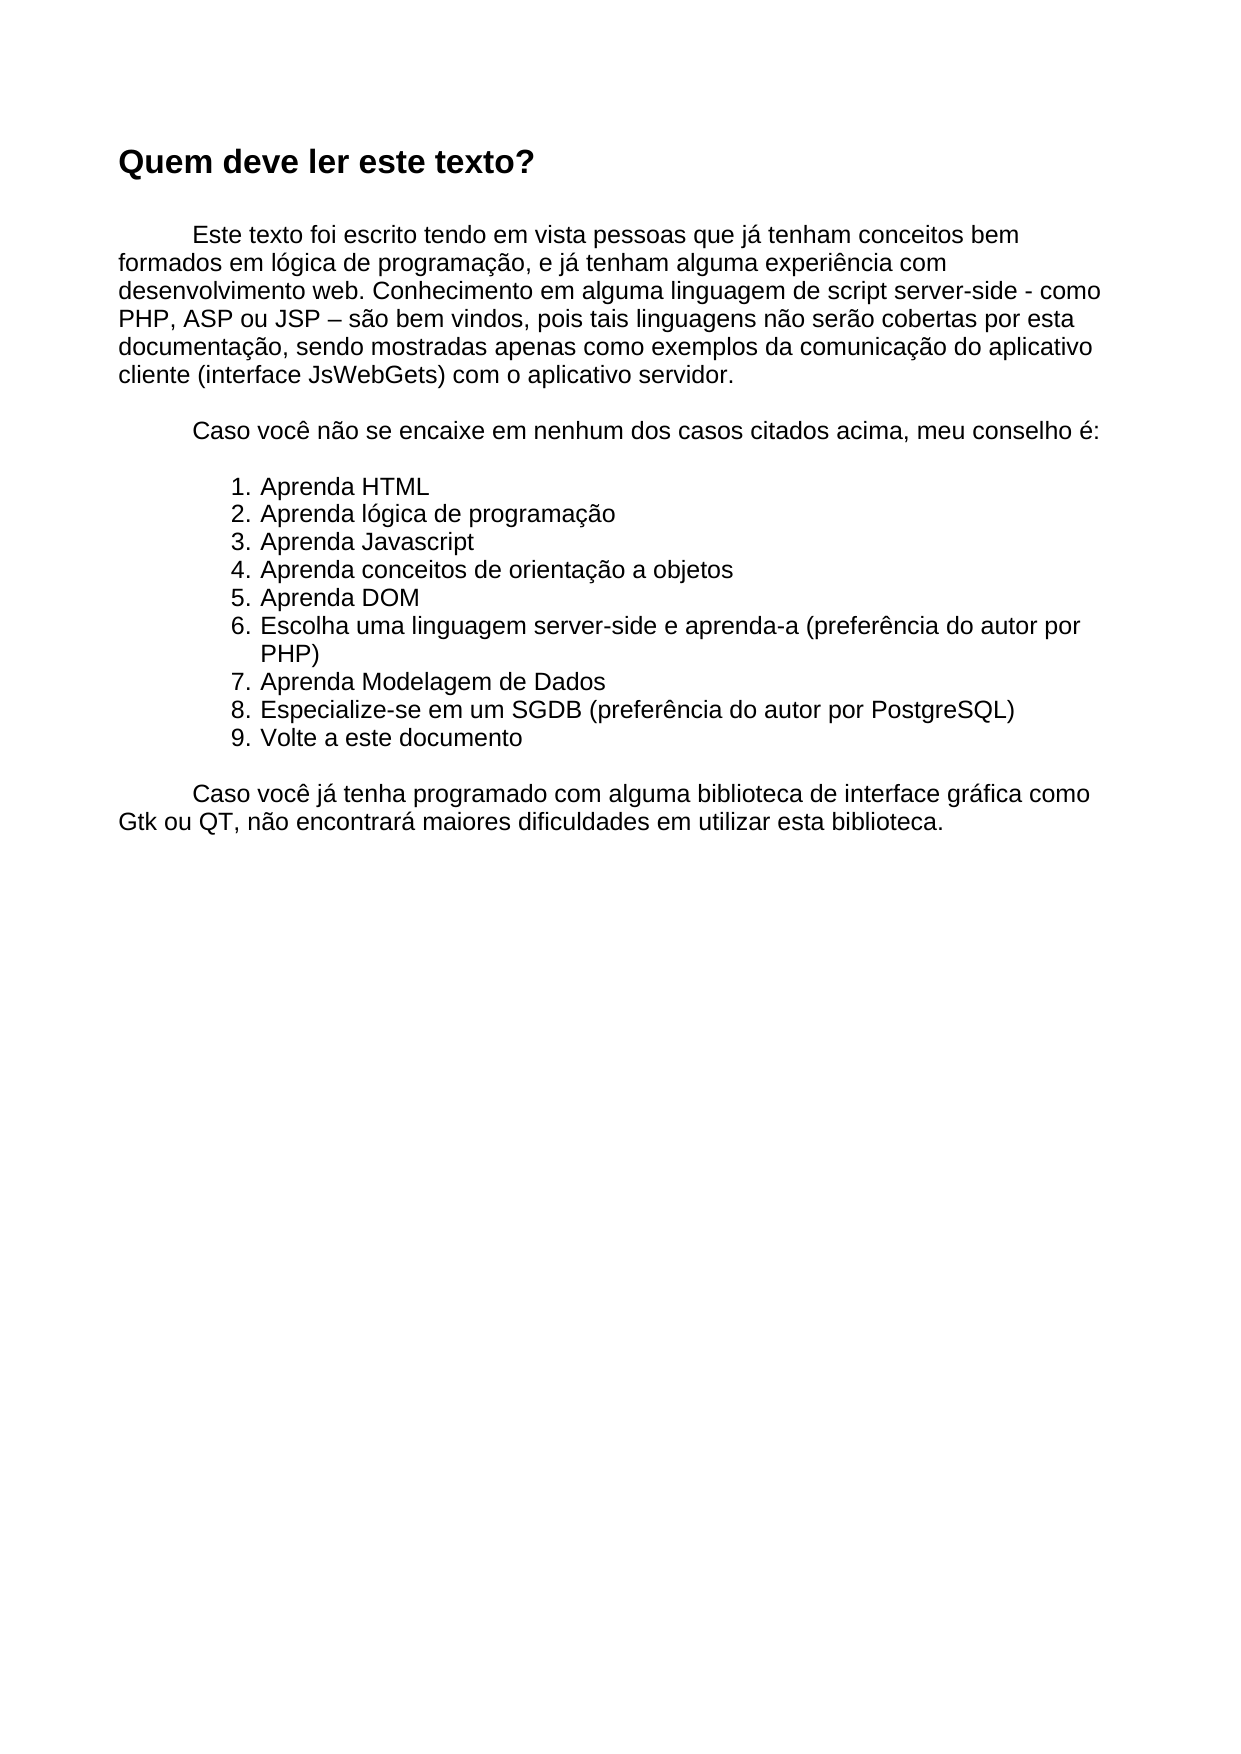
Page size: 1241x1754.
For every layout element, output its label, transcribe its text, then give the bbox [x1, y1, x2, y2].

subtitle Quem deve ler este texto? [118, 143, 1122, 181]
list Aprenda DOM [231, 584, 1122, 612]
list Especialize-se em um SGDB (preferência do autor por PostgreSQL) [231, 696, 1122, 723]
list Aprenda HTML [231, 472, 1122, 500]
text Caso você já tenha programado com alguma biblioteca de interface gráfica como Gtk ou QT, não encontrará maiores dificuldades em utilizar esta biblioteca. [118, 779, 1122, 835]
text Caso você não se encaixe em nenhum dos casos citados acima, meu conselho é: [118, 416, 1122, 444]
list Aprenda Modelagem de Dados [231, 668, 1122, 696]
list Aprenda Javascript [231, 528, 1122, 556]
list Aprenda conceitos de orientação a objetos [231, 556, 1122, 584]
list Aprenda lógica de programação [231, 500, 1122, 528]
list Escolha uma linguagem server-side e aprenda-a (preferência do autor por PHP) [231, 612, 1122, 668]
text Este texto foi escrito tendo em vista pessoas que já tenham conceitos bem formados em lógica de programação, e já tenham alguma experiência com desenvolvimento web. Conhecimento em alguma linguagem de script server-side - como PHP, ASP ou JSP – são bem vindos, pois tais linguagens não serão cobertas por esta documentação, sendo mostradas apenas como exemplos da comunicação do aplicativo cliente (interface JsWebGets) com o aplicativo servidor. [118, 221, 1122, 388]
list Volte a este documento [231, 723, 1122, 751]
